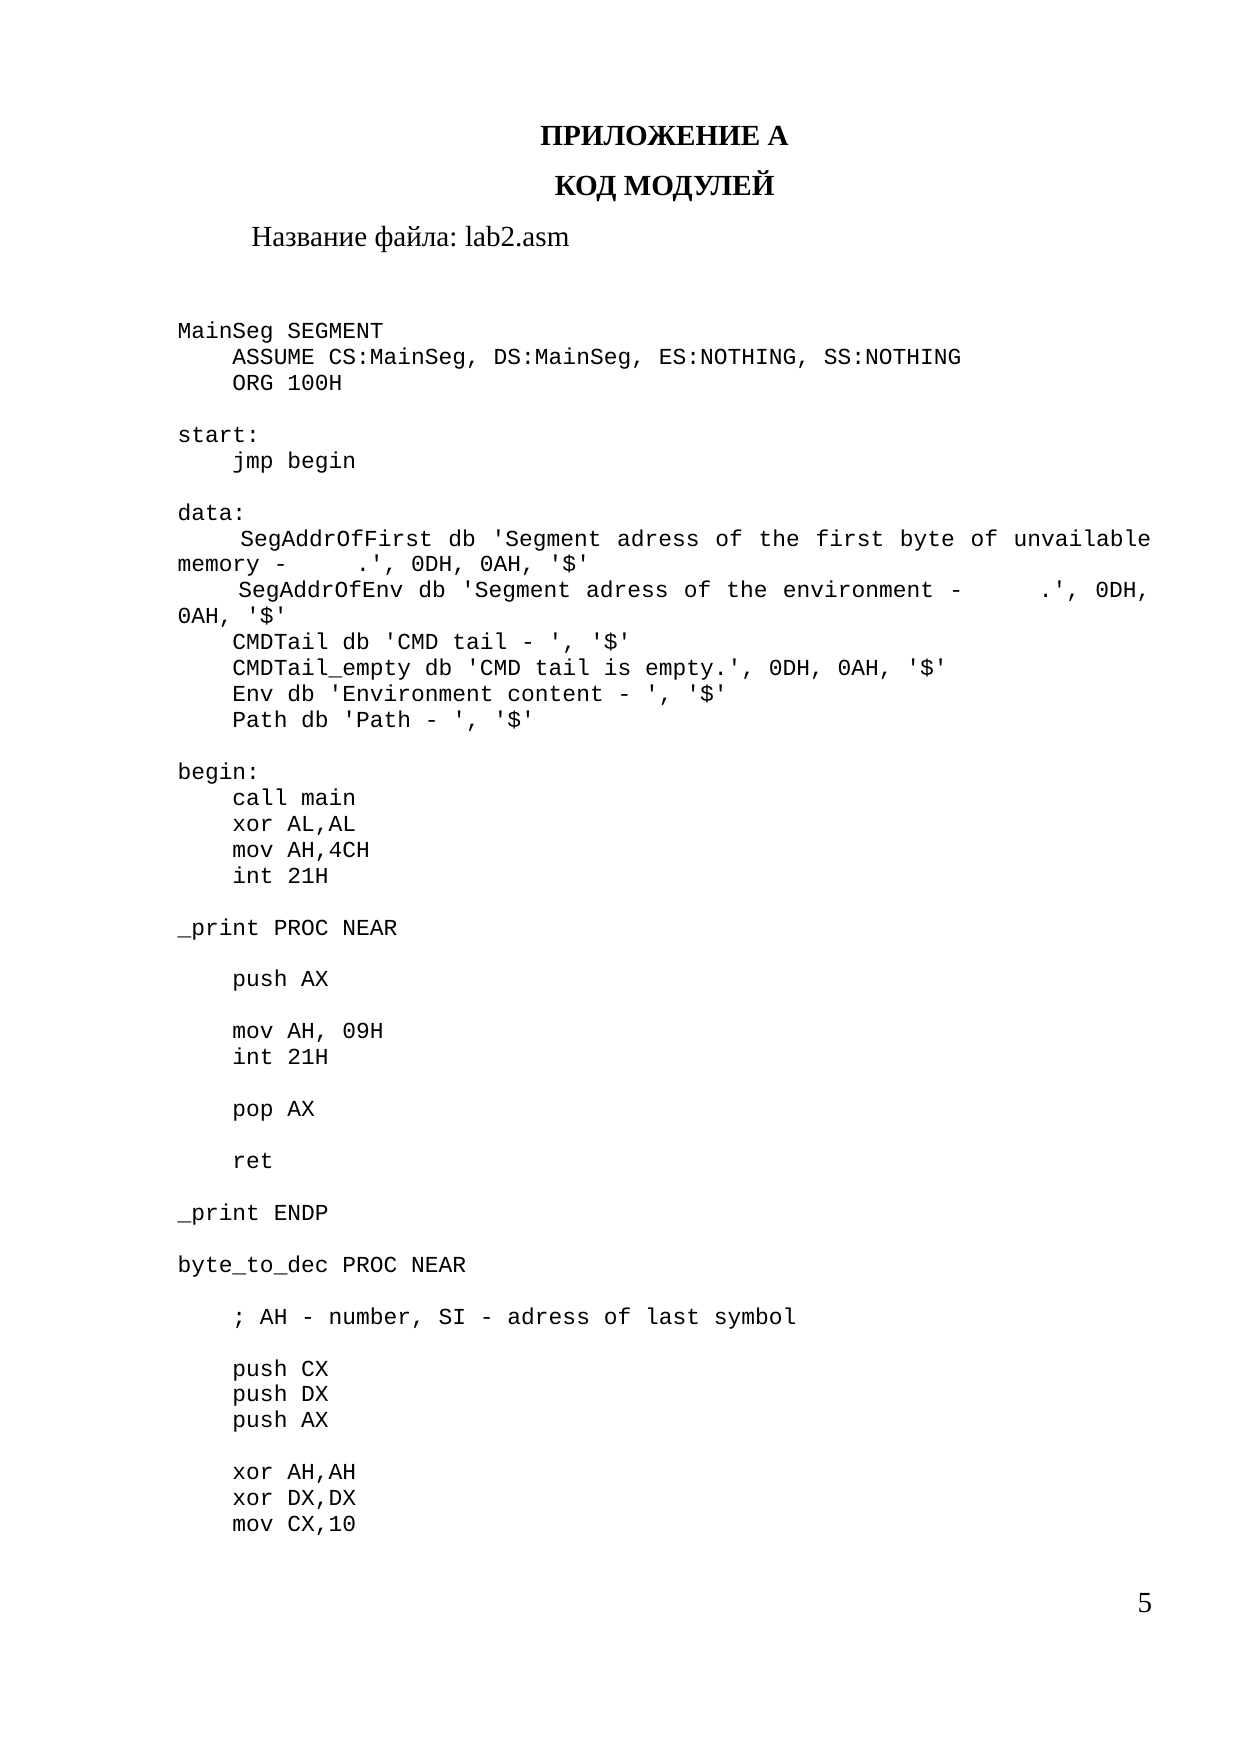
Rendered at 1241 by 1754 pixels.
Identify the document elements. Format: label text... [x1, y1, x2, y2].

text SegAddrOfEnv db 'Segment adress of the environment - .', 0DH, 0AH, '$' [177, 579, 1152, 631]
text Path db 'Path - ', '$' [177, 708, 1152, 734]
text push AX [177, 1409, 1152, 1435]
text xor AH,AH [177, 1461, 1152, 1487]
text ORG 100H [177, 371, 1152, 397]
text mov AH,4CH [177, 838, 1152, 864]
subtitle Приложение А код модулей [177, 118, 1152, 202]
text start: [177, 423, 1152, 449]
text Env db 'Environment content - ', '$' [177, 682, 1152, 708]
text SegAddrOfFirst db 'Segment adress of the first byte of unvailable memory - .', 0DH, 0AH, '$' [177, 527, 1152, 579]
text CMDTail db 'CMD tail - ', '$' [177, 631, 1152, 657]
text push DX [177, 1383, 1152, 1409]
text xor AL,AL [177, 812, 1152, 838]
text begin: [177, 760, 1152, 786]
text mov AH, 09H [177, 1020, 1152, 1046]
text int 21H [177, 864, 1152, 890]
text push CX [177, 1357, 1152, 1383]
text xor DX,DX [177, 1487, 1152, 1512]
text push AX [177, 968, 1152, 994]
text call main [177, 786, 1152, 812]
text _print PROC NEAR [177, 916, 1152, 942]
text pop AX [177, 1097, 1152, 1123]
text jmp begin [177, 449, 1152, 475]
text ; AH - number, SI - adress of last symbol [177, 1305, 1152, 1331]
text mov CX,10 [177, 1512, 1152, 1538]
text MainSeg SEGMENT [177, 319, 1152, 345]
text data: [177, 501, 1152, 527]
text CMDTail_empty db 'CMD tail is empty.', 0DH, 0AH, '$' [177, 657, 1152, 682]
text _print ENDP [177, 1201, 1152, 1227]
text int 21H [177, 1046, 1152, 1072]
text byte_to_dec PROC NEAR [177, 1253, 1152, 1279]
text ASSUME CS:MainSeg, DS:MainSeg, ES:NOTHING, SS:NOTHING [177, 345, 1152, 371]
text Название файла: lab2.asm [177, 219, 1152, 252]
text ret [177, 1149, 1152, 1175]
